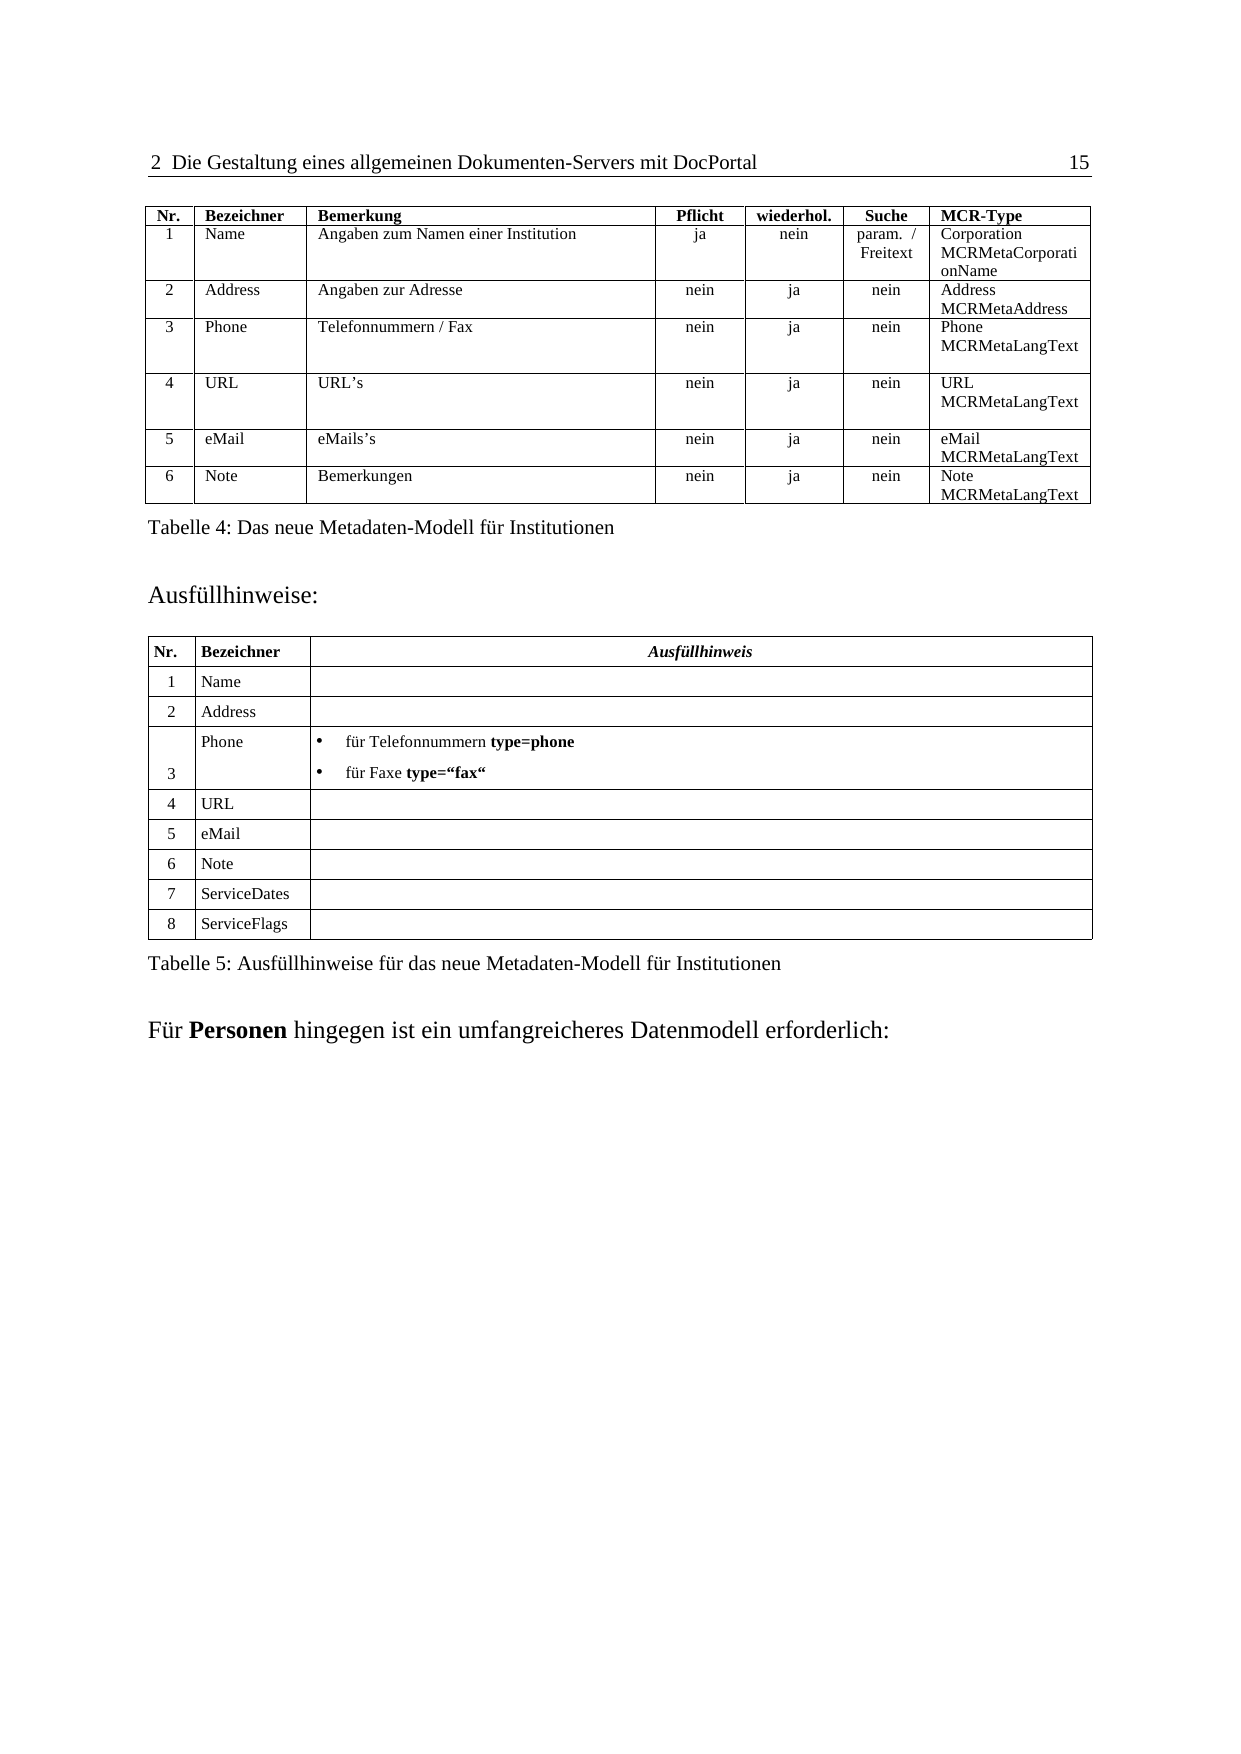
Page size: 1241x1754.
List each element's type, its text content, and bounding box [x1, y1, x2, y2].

table_header Suche [844, 207, 929, 225]
table_cell 5 [149, 820, 195, 849]
table_cell 2 [146, 281, 193, 318]
table_cell 3 [149, 727, 195, 789]
table_cell Note MCRMetaLangText [930, 467, 1090, 503]
table_cell Angaben zur Adresse [307, 281, 655, 318]
table_cell 3 [146, 319, 193, 373]
table_header Ausfüllhinweis [311, 637, 1092, 666]
table_cell eMail [195, 430, 306, 466]
table_cell nein [844, 430, 929, 466]
table_cell Telefonnummern / Fax [307, 319, 655, 373]
table_cell 7 [149, 880, 195, 909]
table_cell ServiceFlags [196, 910, 310, 939]
table_cell ja [656, 226, 744, 280]
table_cell eMail [196, 820, 310, 849]
table_cell [311, 910, 1092, 939]
table_cell nein [844, 374, 929, 429]
table_header Pflicht [656, 207, 744, 225]
table_cell [311, 880, 1092, 909]
table_cell ServiceDates [196, 880, 310, 909]
table_cell Note [196, 850, 310, 879]
table_cell 6 [146, 467, 193, 503]
table_cell URL [196, 790, 310, 819]
table_cell eMails’s [307, 430, 655, 466]
table_cell nein [656, 430, 744, 466]
table_cell 1 [149, 667, 195, 696]
table_cell [311, 850, 1092, 879]
table_cell URL MCRMetaLangText [930, 374, 1090, 429]
table_cell nein [746, 226, 843, 280]
table_cell nein [844, 467, 929, 503]
table_cell ja [746, 281, 843, 318]
table_cell 5 [146, 430, 193, 466]
table_cell Corporation MCRMetaCorporationName [930, 226, 1090, 280]
table_cell Name [195, 226, 306, 280]
table_cell Name [196, 667, 310, 696]
table_header Nr. [146, 207, 193, 225]
table_cell [311, 697, 1092, 726]
table_header wiederhol. [746, 207, 843, 225]
text Ausfüllhinweise: [148, 581, 1092, 608]
table_cell URL’s [307, 374, 655, 429]
table_cell Address [196, 697, 310, 726]
table_cell 6 [149, 850, 195, 879]
table_cell ja [746, 467, 843, 503]
table_cell 8 [149, 910, 195, 939]
table_cell param. /Freitext [844, 226, 929, 280]
table_cell eMail MCRMetaLangText [930, 430, 1090, 466]
text Tabelle 4: Das neue Metadaten-Modell für Institutionen [148, 516, 1092, 539]
table_cell nein [656, 467, 744, 503]
table_cell nein [656, 319, 744, 373]
table_cell 2 [149, 697, 195, 726]
table_cell 4 [146, 374, 193, 429]
table_cell [311, 790, 1092, 819]
table_cell URL [195, 374, 306, 429]
table_cell [311, 667, 1092, 696]
table_header MCR-Type [930, 207, 1090, 225]
table_cell nein [656, 374, 744, 429]
table_header Bezeichner [195, 207, 306, 225]
table_header Nr. [149, 637, 195, 666]
table_header Bemerkung [307, 207, 655, 225]
table_cell nein [844, 281, 929, 318]
table_cell für Telefonnummern type=phone für Faxe type=“fax“ [311, 727, 1092, 789]
table_header Bezeichner [196, 637, 310, 666]
table_cell Address MCRMetaAddress [930, 281, 1090, 318]
table_cell ja [746, 374, 843, 429]
text Tabelle 5: Ausfüllhinweise für das neue Metadaten-Modell für Institutionen [148, 952, 1092, 975]
table_cell Note [195, 467, 306, 503]
table_cell 1 [146, 226, 193, 280]
table_cell Angaben zum Namen einer Institution [307, 226, 655, 280]
text Für Personen hingegen ist ein umfangreicheres Datenmodell erforderlich: [148, 1016, 1092, 1044]
table_cell ja [746, 430, 843, 466]
table_cell nein [656, 281, 744, 318]
table_cell Phone [196, 727, 310, 789]
table_cell nein [844, 319, 929, 373]
table_cell ja [746, 319, 843, 373]
table_cell Address [195, 281, 306, 318]
table_cell Bemerkungen [307, 467, 655, 503]
table_cell Phone MCRMetaLangText [930, 319, 1090, 373]
table_cell [311, 820, 1092, 849]
table_cell Phone [195, 319, 306, 373]
table_cell 4 [149, 790, 195, 819]
